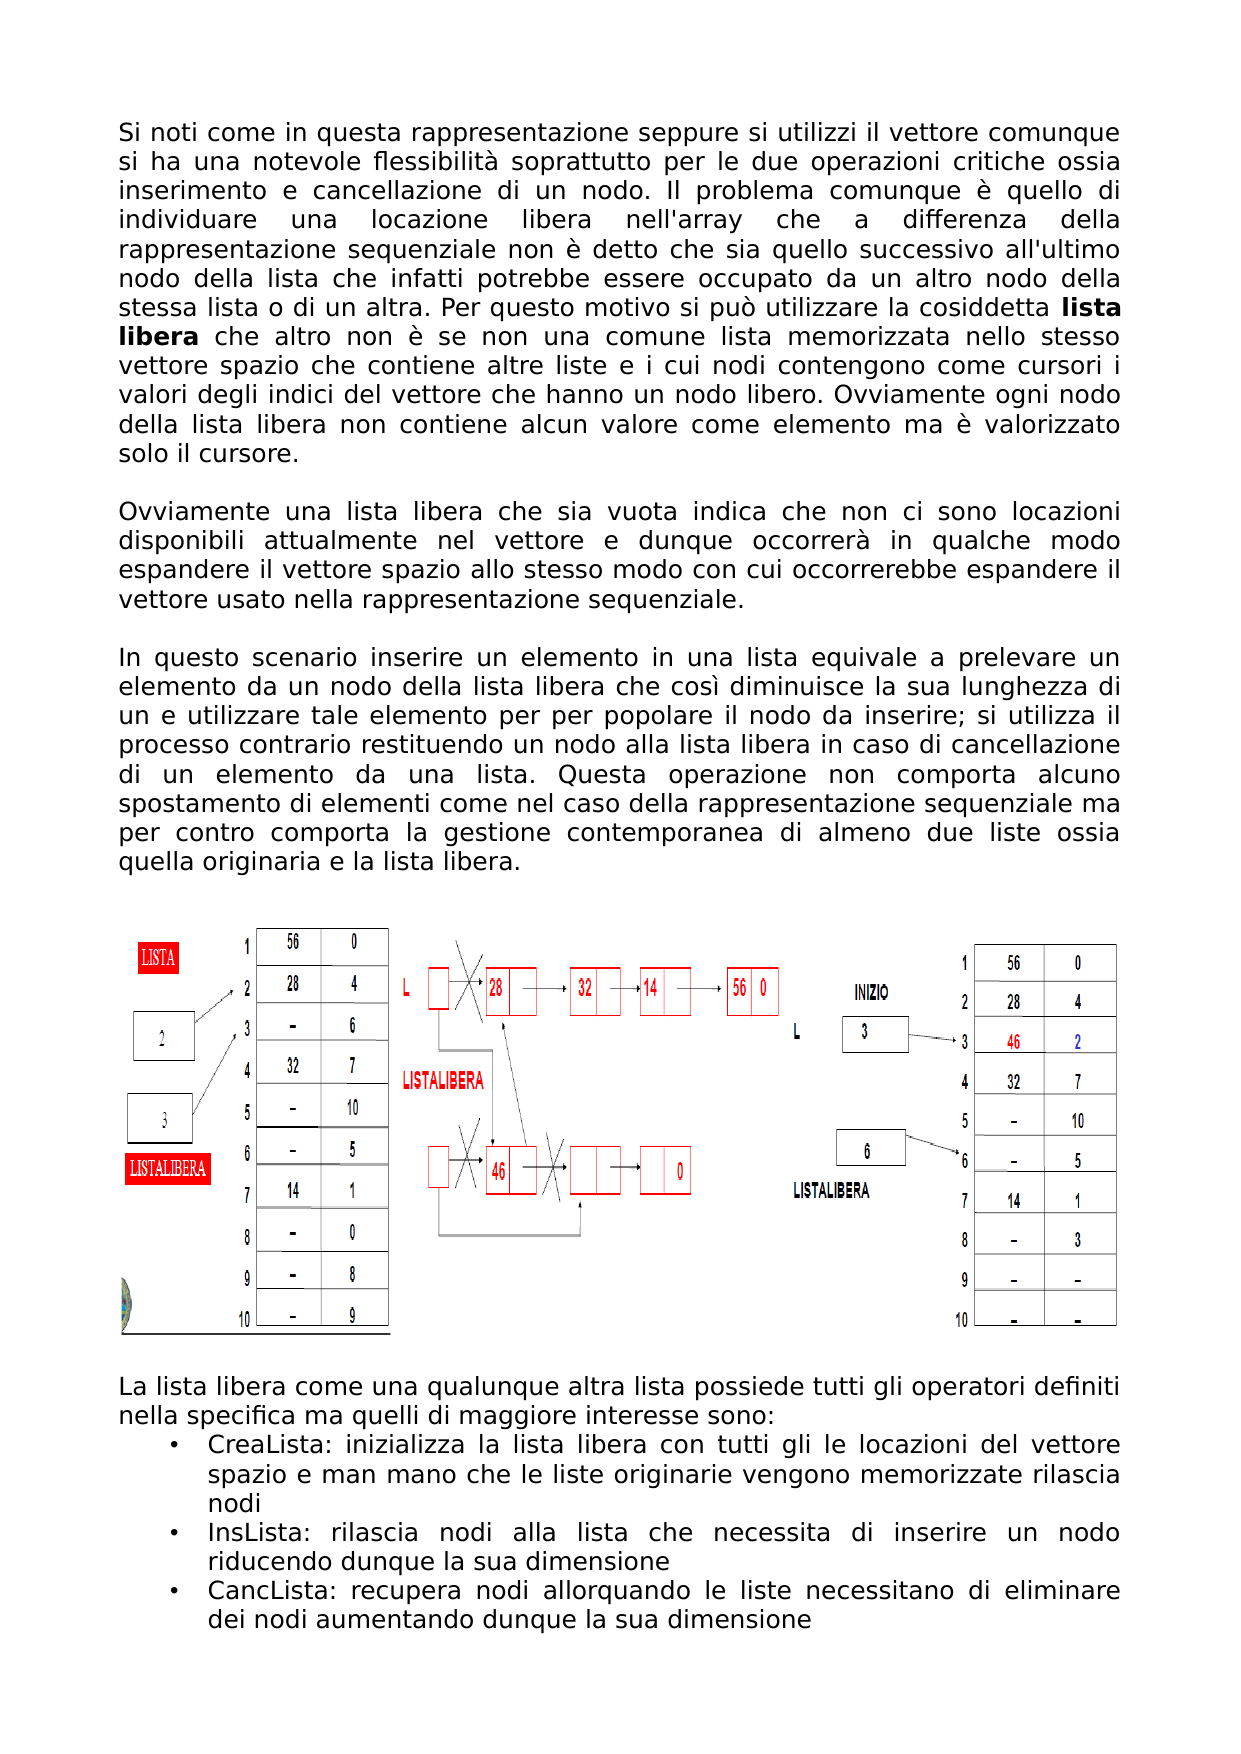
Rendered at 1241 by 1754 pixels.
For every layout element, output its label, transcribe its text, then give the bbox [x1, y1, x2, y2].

picture [121, 915, 391, 1335]
text Si noti come in questa rappresentazione seppure si utilizzi il vettore comunque si ha una notevole flessibilità soprattutto per le due operazioni critiche ossia inserimento e cancellazione di un nodo. Il problema comunque è quello di individuare una locazione libera nell'array che a differenza della rappresentazione sequenziale non è detto che sia quello successivo all'ultimo nodo della lista che infatti potrebbe essere occupato da un altro nodo della stessa lista o di un altra. Per questo motivo si può utilizzare la cosiddetta lista libera che altro non è se non una comune lista memorizzata nello stesso vettore spazio che contiene altre liste e i cui nodi contengono come cursori i valori degli indici del vettore che hanno un nodo libero. Ovviamente ogni nodo della lista libera non contiene alcun valore come elemento ma è valorizzato solo il cursore. [118, 118, 1122, 468]
picture [399, 931, 783, 1247]
list CancLista: recupera nodi allorquando le liste necessitano di eliminare dei nodi aumentando dunque la sua dimensione [170, 1576, 1122, 1635]
picture [790, 933, 1120, 1336]
text Ovviamente una lista libera che sia vuota indica che non ci sono locazioni disponibili attualmente nel vettore e dunque occorrerà in qualche modo espandere il vettore spazio allo stesso modo con cui occorrerebbe espandere il vettore usato nella rappresentazione sequenziale. [118, 497, 1122, 614]
list InsLista: rilascia nodi alla lista che necessita di inserire un nodo riducendo dunque la sua dimensione [170, 1518, 1122, 1576]
text La lista libera come una qualunque altra lista possiede tutti gli operatori definiti nella specifica ma quelli di maggiore interesse sono: [118, 1372, 1122, 1431]
list CreaLista: inizializza la lista libera con tutti gli le locazioni del vettore spazio e man mano che le liste originarie vengono memorizzate rilascia nodi [170, 1431, 1122, 1518]
text In questo scenario inserire un elemento in una lista equivale a prelevare un elemento da un nodo della lista libera che così diminuisce la sua lunghezza di un e utilizzare tale elemento per per popolare il nodo da inserire; si utilizza il processo contrario restituendo un nodo alla lista libera in caso di cancellazione di un elemento da una lista. Questa operazione non comporta alcuno spostamento di elementi come nel caso della rappresentazione sequenziale ma per contro comporta la gestione contemporanea di almeno due liste ossia quella originaria e la lista libera. [118, 643, 1122, 876]
